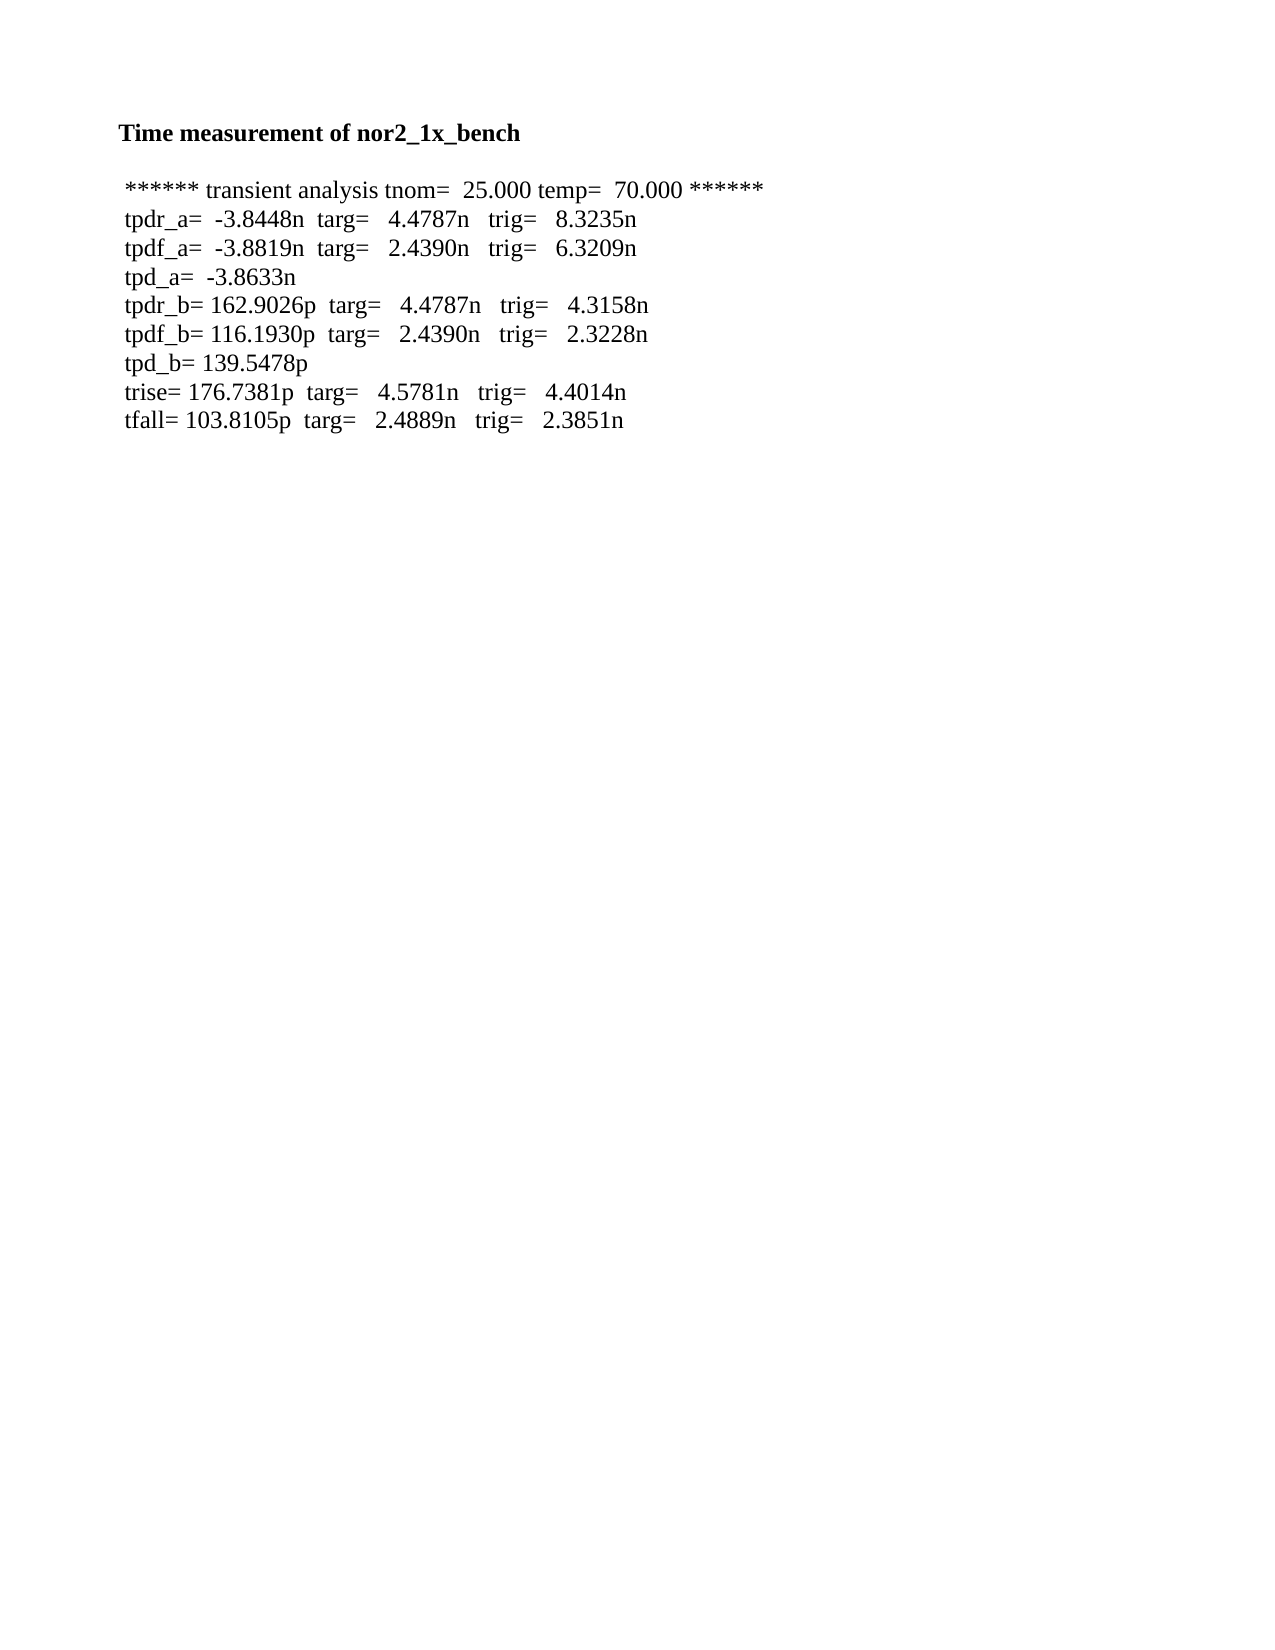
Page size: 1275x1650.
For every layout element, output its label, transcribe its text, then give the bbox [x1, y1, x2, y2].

text Time measurement of nor2_1x_bench [118, 118, 1157, 147]
text tpdr_a= -3.8448n targ= 4.4787n trig= 8.3235n [118, 204, 1157, 233]
text tpdr_b= 162.9026p targ= 4.4787n trig= 4.3158n [118, 291, 1157, 319]
text tfall= 103.8105p targ= 2.4889n trig= 2.3851n [118, 406, 1157, 434]
text tpdf_a= -3.8819n targ= 2.4390n trig= 6.3209n [118, 233, 1157, 262]
text ****** transient analysis tnom= 25.000 temp= 70.000 ****** [118, 176, 1157, 204]
text tpdf_b= 116.1930p targ= 2.4390n trig= 2.3228n [118, 319, 1157, 348]
text tpd_a= -3.8633n [118, 262, 1157, 291]
text trise= 176.7381p targ= 4.5781n trig= 4.4014n [118, 377, 1157, 406]
text tpd_b= 139.5478p [118, 348, 1157, 377]
